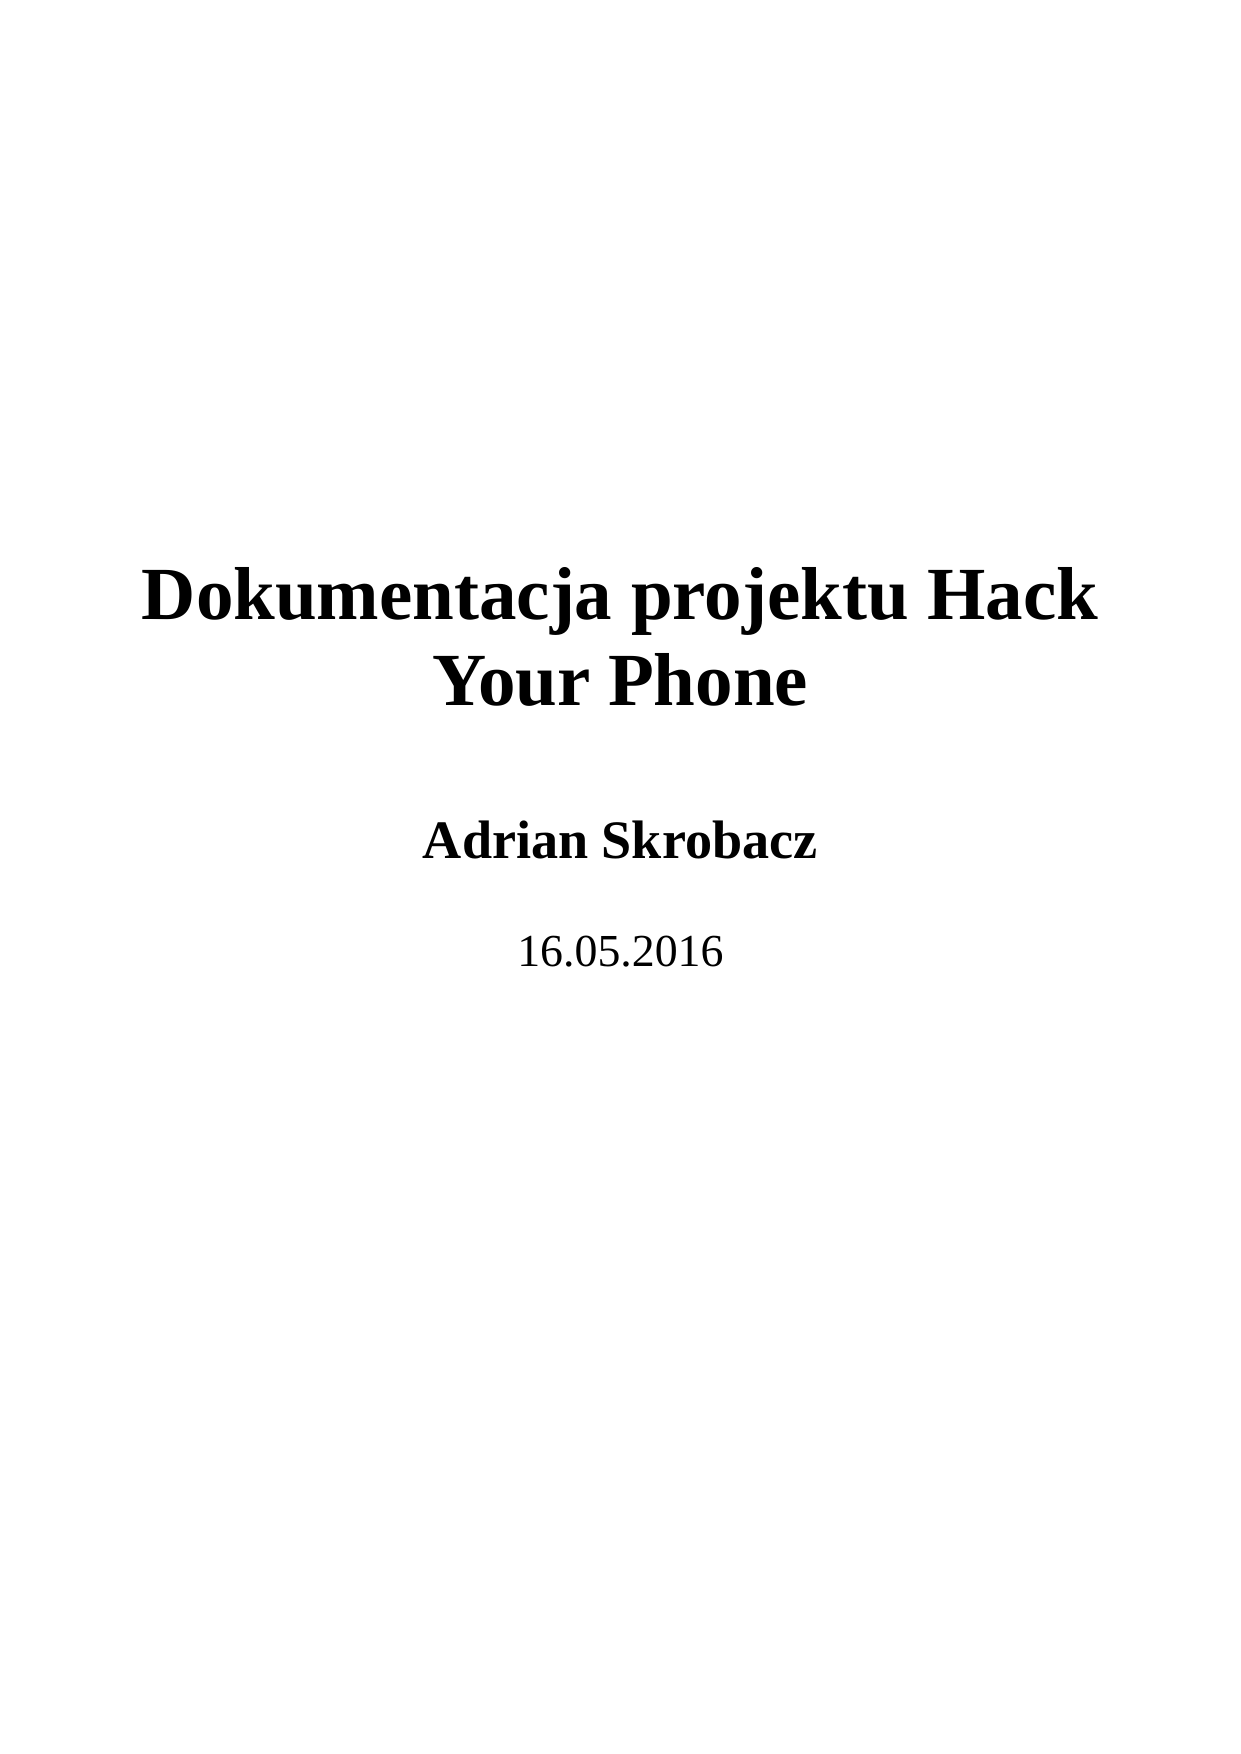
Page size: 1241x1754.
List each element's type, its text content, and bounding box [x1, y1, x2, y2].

text 16.05.2016 [118, 923, 1122, 976]
text Dokumentacja projektu Hack Your Phone [118, 549, 1122, 722]
text Adrian Skrobacz [118, 808, 1122, 870]
